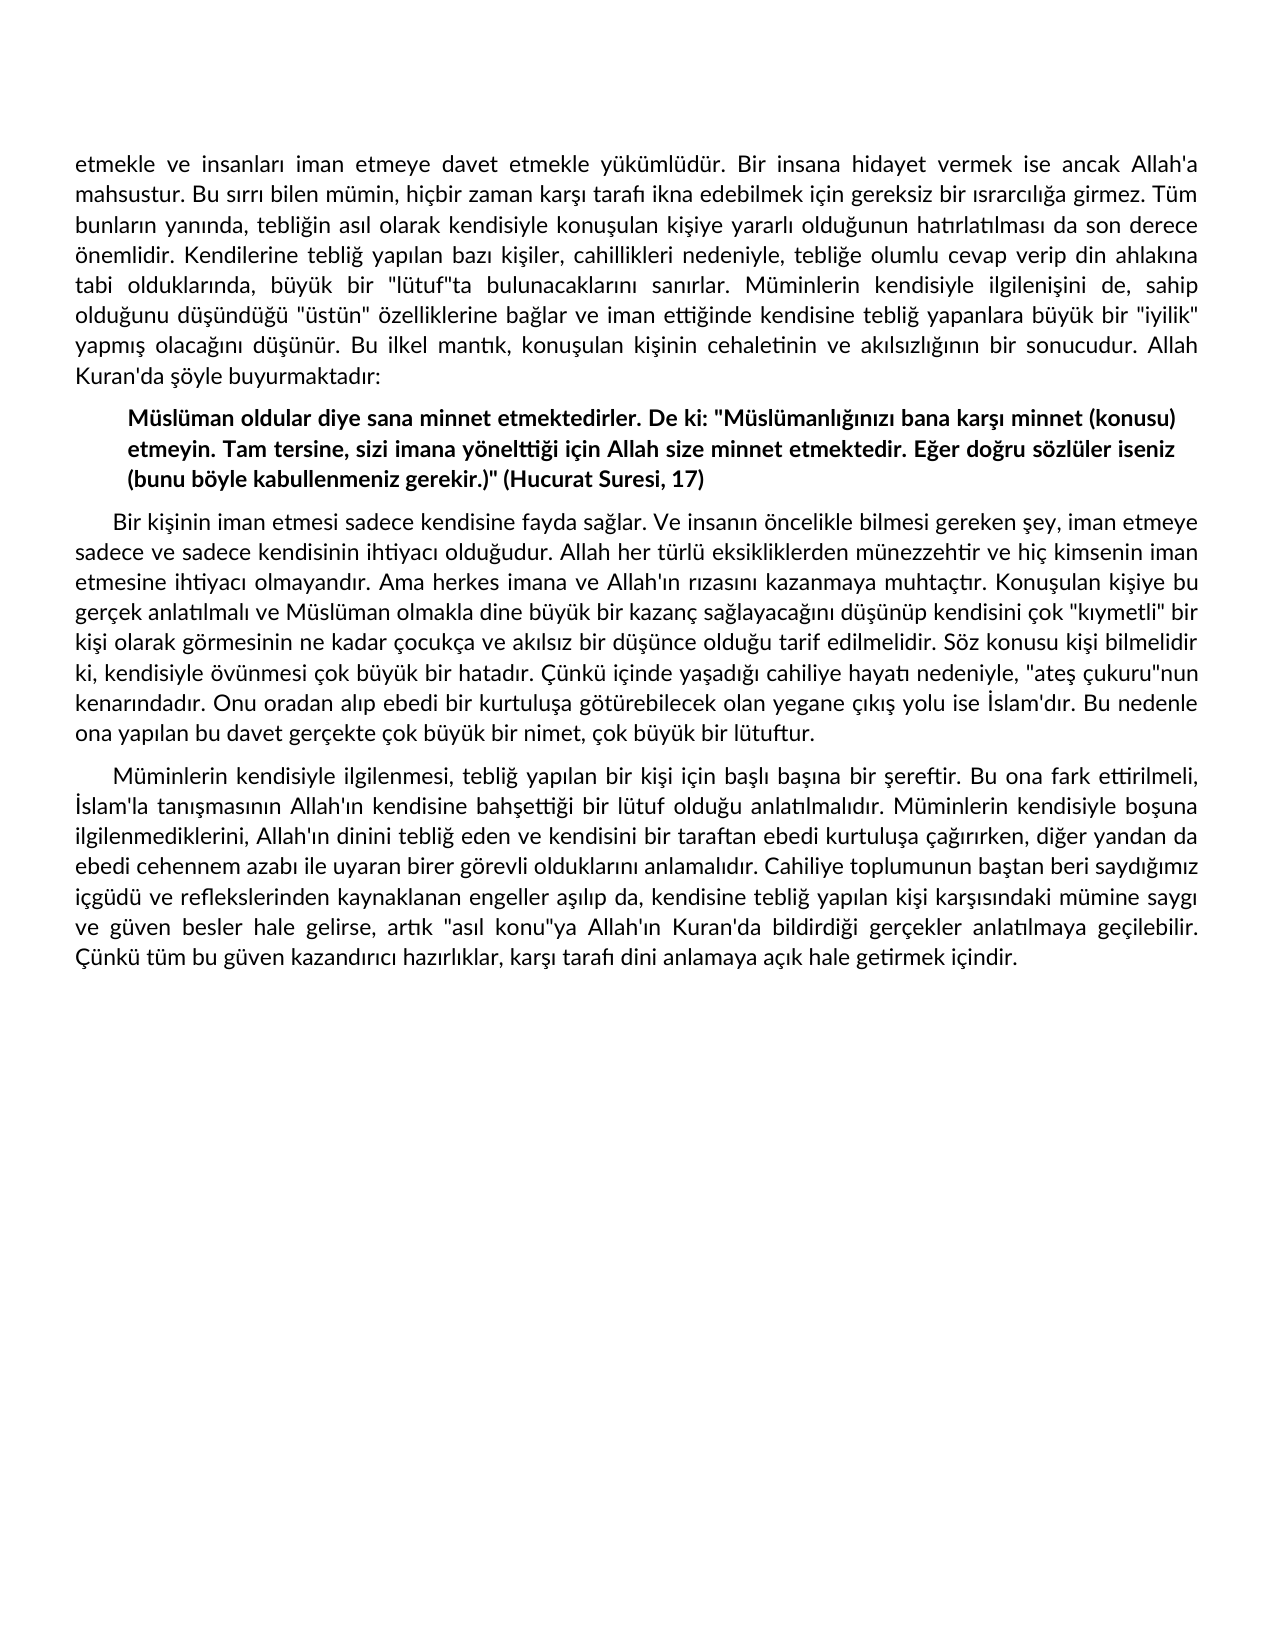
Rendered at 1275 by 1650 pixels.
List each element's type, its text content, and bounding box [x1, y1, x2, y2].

text Müslüman oldular diye sana minnet etmektedirler. De ki: "Müslümanlığınızı bana karşı minnet (konusu) etmeyin. Tam tersine, sizi imana yönelttiği için Allah size minnet etmektedir. Eğer doğru sözlüler iseniz (bunu böyle kabullenmeniz gerekir.)" (Hucurat Suresi, 17) [127, 404, 1177, 492]
text Müminlerin kendisiyle ilgilenmesi, tebliğ yapılan bir kişi için başlı başına bir şereftir. Bu ona fark ettirilmeli, İslam'la tanışmasının Allah'ın kendisine bahşettiği bir lütuf olduğu anlatılmalıdır. Müminlerin kendisiyle boşuna ilgilenmediklerini, Allah'ın dinini tebliğ eden ve kendisini bir taraftan ebedi kurtuluşa çağırırken, diğer yandan da ebedi cehennem azabı ile uyaran birer görevli olduklarını anlamalıdır. Cahiliye toplumunun baştan beri saydığımız içgüdü ve reflekslerinden kaynaklanan engeller aşılıp da, kendisine tebliğ yapılan kişi karşısındaki mümine saygı ve güven besler hale gelirse, artık "asıl konu"ya Allah'ın Kuran'da bildirdiği gerçekler anlatılmaya geçilebilir. Çünkü tüm bu güven kazandırıcı hazırlıklar, karşı tarafı dini anlamaya açık hale getirmek içindir. [75, 761, 1200, 970]
text etmekle ve insanları iman etmeye davet etmekle yükümlüdür. Bir insana hidayet vermek ise ancak Allah'a mahsustur. Bu sırrı bilen mümin, hiçbir zaman karşı tarafı ikna edebilmek için gereksiz bir ısrarcılığa girmez. Tüm bunların yanında, tebliğin asıl olarak kendisiyle konuşulan kişiye yararlı olduğunun hatırlatılması da son derece önemlidir. Kendilerine tebliğ yapılan bazı kişiler, cahillikleri nedeniyle, tebliğe olumlu cevap verip din ahlakına tabi olduklarında, büyük bir "lütuf"ta bulunacaklarını sanırlar. Müminlerin kendisiyle ilgilenişini de, sahip olduğunu düşündüğü "üstün" özelliklerine bağlar ve iman ettiğinde kendisine tebliğ yapanlara büyük bir "iyilik" yapmış olacağını düşünür. Bu ilkel mantık, konuşulan kişinin cehaletinin ve akılsızlığının bir sonucudur. Allah Kuran'da şöyle buyurmaktadır: [75, 150, 1200, 389]
text Bir kişinin iman etmesi sadece kendisine fayda sağlar. Ve insanın öncelikle bilmesi gereken şey, iman etmeye sadece ve sadece kendisinin ihtiyacı olduğudur. Allah her türlü eksikliklerden münezzehtir ve hiç kimsenin iman etmesine ihtiyacı olmayandır. Ama herkes imana ve Allah'ın rızasını kazanmaya muhtaçtır. Konuşulan kişiye bu gerçek anlatılmalı ve Müslüman olmakla dine büyük bir kazanç sağlayacağını düşünüp kendisini çok "kıymetli" bir kişi olarak görmesinin ne kadar çocukça ve akılsız bir düşünce olduğu tarif edilmelidir. Söz konusu kişi bilmelidir ki, kendisiyle övünmesi çok büyük bir hatadır. Çünkü içinde yaşadığı cahiliye hayatı nedeniyle, "ateş çukuru"nun kenarındadır. Onu oradan alıp ebedi bir kurtuluşa götürebilecek olan yegane çıkış yolu ise İslam'dır. Bu nedenle ona yapılan bu davet gerçekte çok büyük bir nimet, çok büyük bir lütuftur. [75, 507, 1200, 746]
